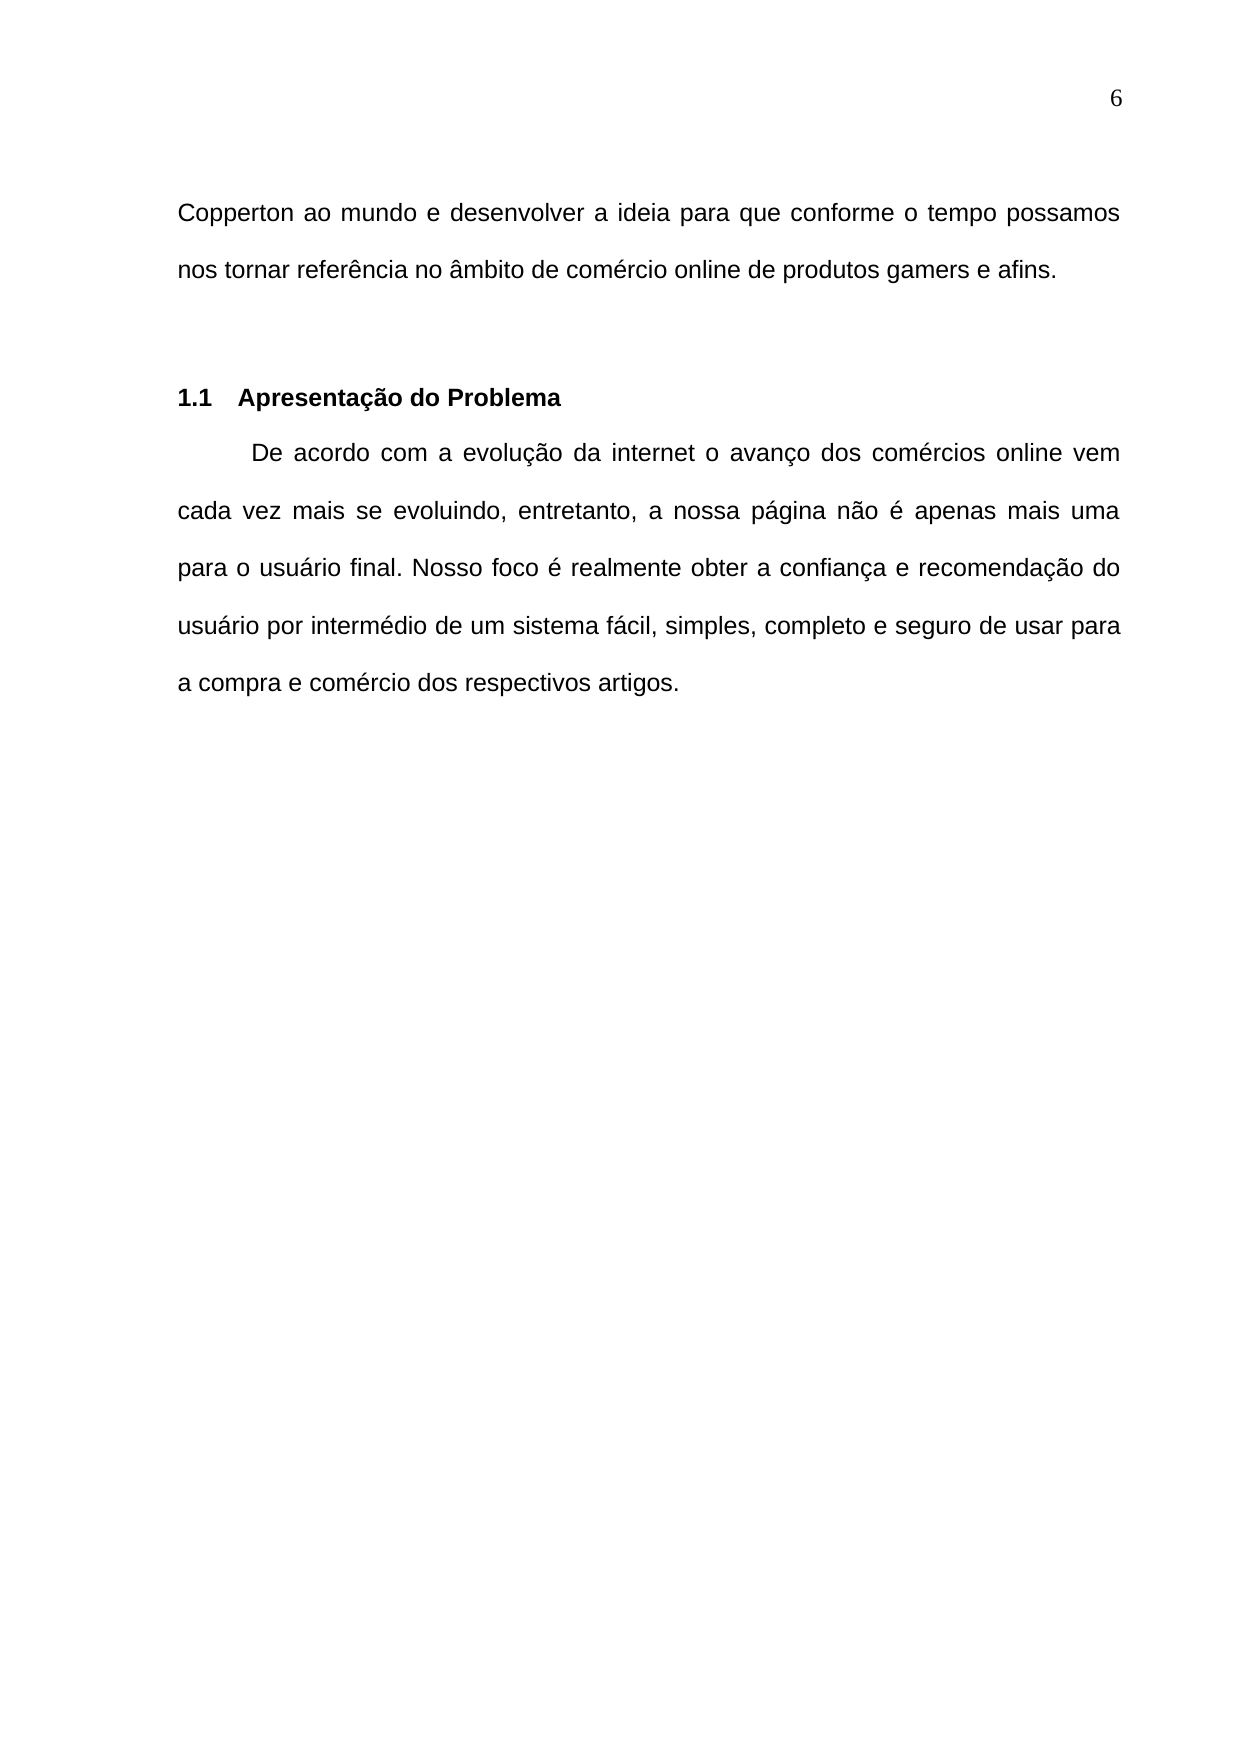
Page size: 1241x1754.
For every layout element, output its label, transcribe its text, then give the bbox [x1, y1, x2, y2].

subtitle Apresentação do Problema [177, 383, 1122, 411]
text Copperton ao mundo e desenvolver a ideia para que conforme o tempo possamos nos tornar referência no âmbito de comércio online de produtos gamers e afins. [177, 198, 1122, 284]
text De acordo com a evolução da internet o avanço dos comércios online vem cada vez mais se evoluindo, entretanto, a nossa página não é apenas mais uma para o usuário final. Nosso foco é realmente obter a confiança e recomendação do usuário por intermédio de um sistema fácil, simples, completo e seguro de usar para a compra e comércio dos respectivos artigos. [177, 438, 1122, 697]
